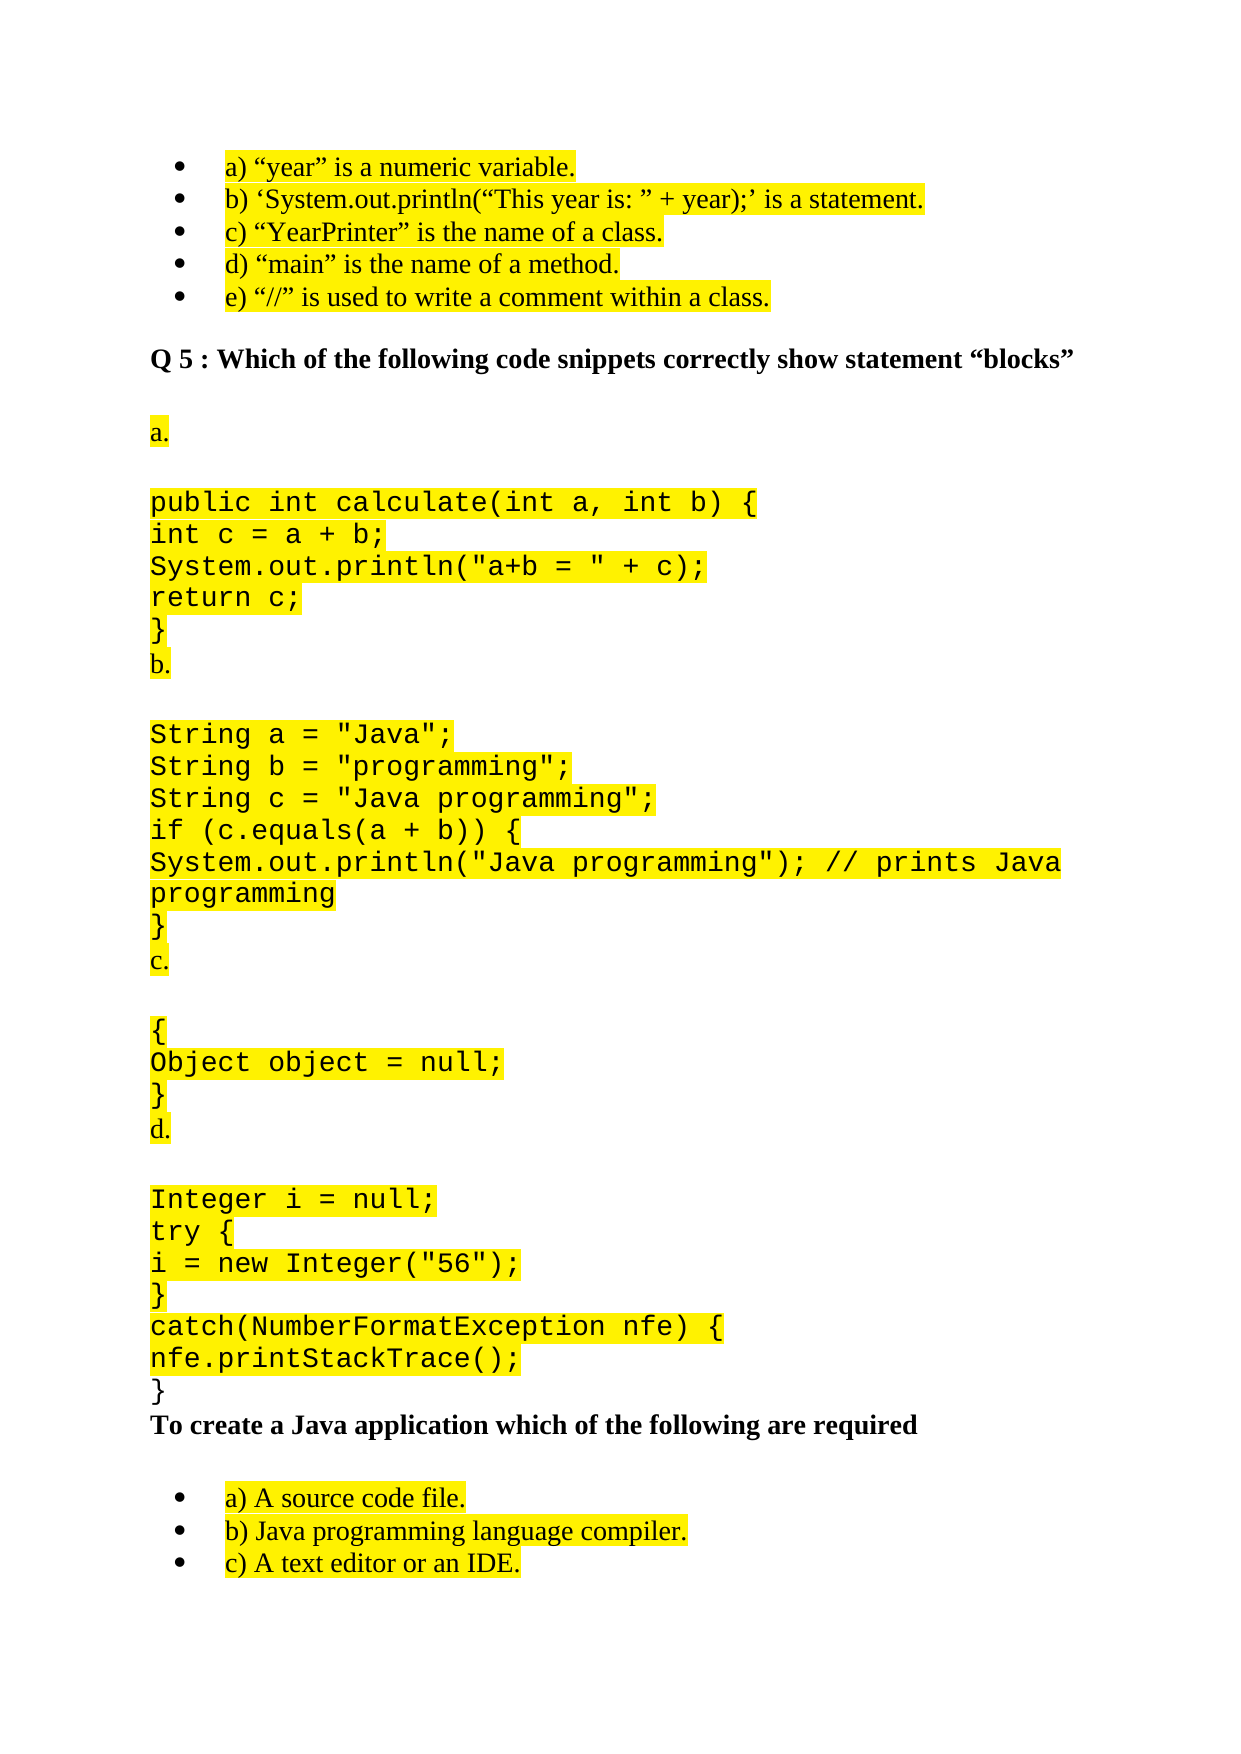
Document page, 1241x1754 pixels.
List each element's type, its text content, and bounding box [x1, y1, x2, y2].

text try { [150, 1217, 1090, 1249]
list b) ‘System.out.println(“This year is: ” + year);’ is a statement. [175, 182, 1090, 215]
text } [150, 1281, 1090, 1312]
list c) “YearPrinter” is the name of a class. [175, 215, 1090, 247]
list d) “main” is the name of a method. [175, 247, 1090, 280]
text String c = "Java programming"; [150, 784, 1090, 816]
text d. [150, 1112, 1090, 1144]
text public int calculate(int a, int b) { [150, 488, 1090, 519]
text String b = "programming"; [150, 752, 1090, 784]
text Object object = null; [150, 1048, 1090, 1080]
text a. [150, 415, 1090, 447]
text catch(NumberFormatException nfe) { [150, 1312, 1090, 1344]
text b. [150, 647, 1090, 679]
text return c; [150, 583, 1090, 615]
text if (c.equals(a + b)) { [150, 816, 1090, 848]
list c) A text editor or an IDE. [175, 1546, 1090, 1578]
list a) “year” is a numeric variable. [175, 150, 1090, 182]
text } [150, 1080, 1090, 1112]
text System.out.println("a+b = " + c); [150, 551, 1090, 583]
text System.out.println("Java programming"); // prints Java programming [150, 848, 1090, 911]
text } [150, 615, 1090, 647]
text To create a Java application which of the following are required [150, 1408, 1090, 1440]
text Integer i = null; [150, 1185, 1090, 1217]
list e) “//” is used to write a comment within a class. [175, 280, 1090, 312]
list b) Java programming language compiler. [175, 1513, 1090, 1546]
text } [150, 1376, 1090, 1408]
text c. [150, 943, 1090, 976]
text Q 5 : Which of the following code snippets correctly show statement “blocks” [150, 342, 1090, 374]
text } [150, 911, 1090, 943]
text i = new Integer("56"); [150, 1249, 1090, 1281]
text nfe.printStackTrace(); [150, 1344, 1090, 1376]
list a) A source code file. [175, 1481, 1090, 1513]
text int c = a + b; [150, 519, 1090, 551]
text String a = "Java"; [150, 720, 1090, 752]
text { [150, 1016, 1090, 1048]
